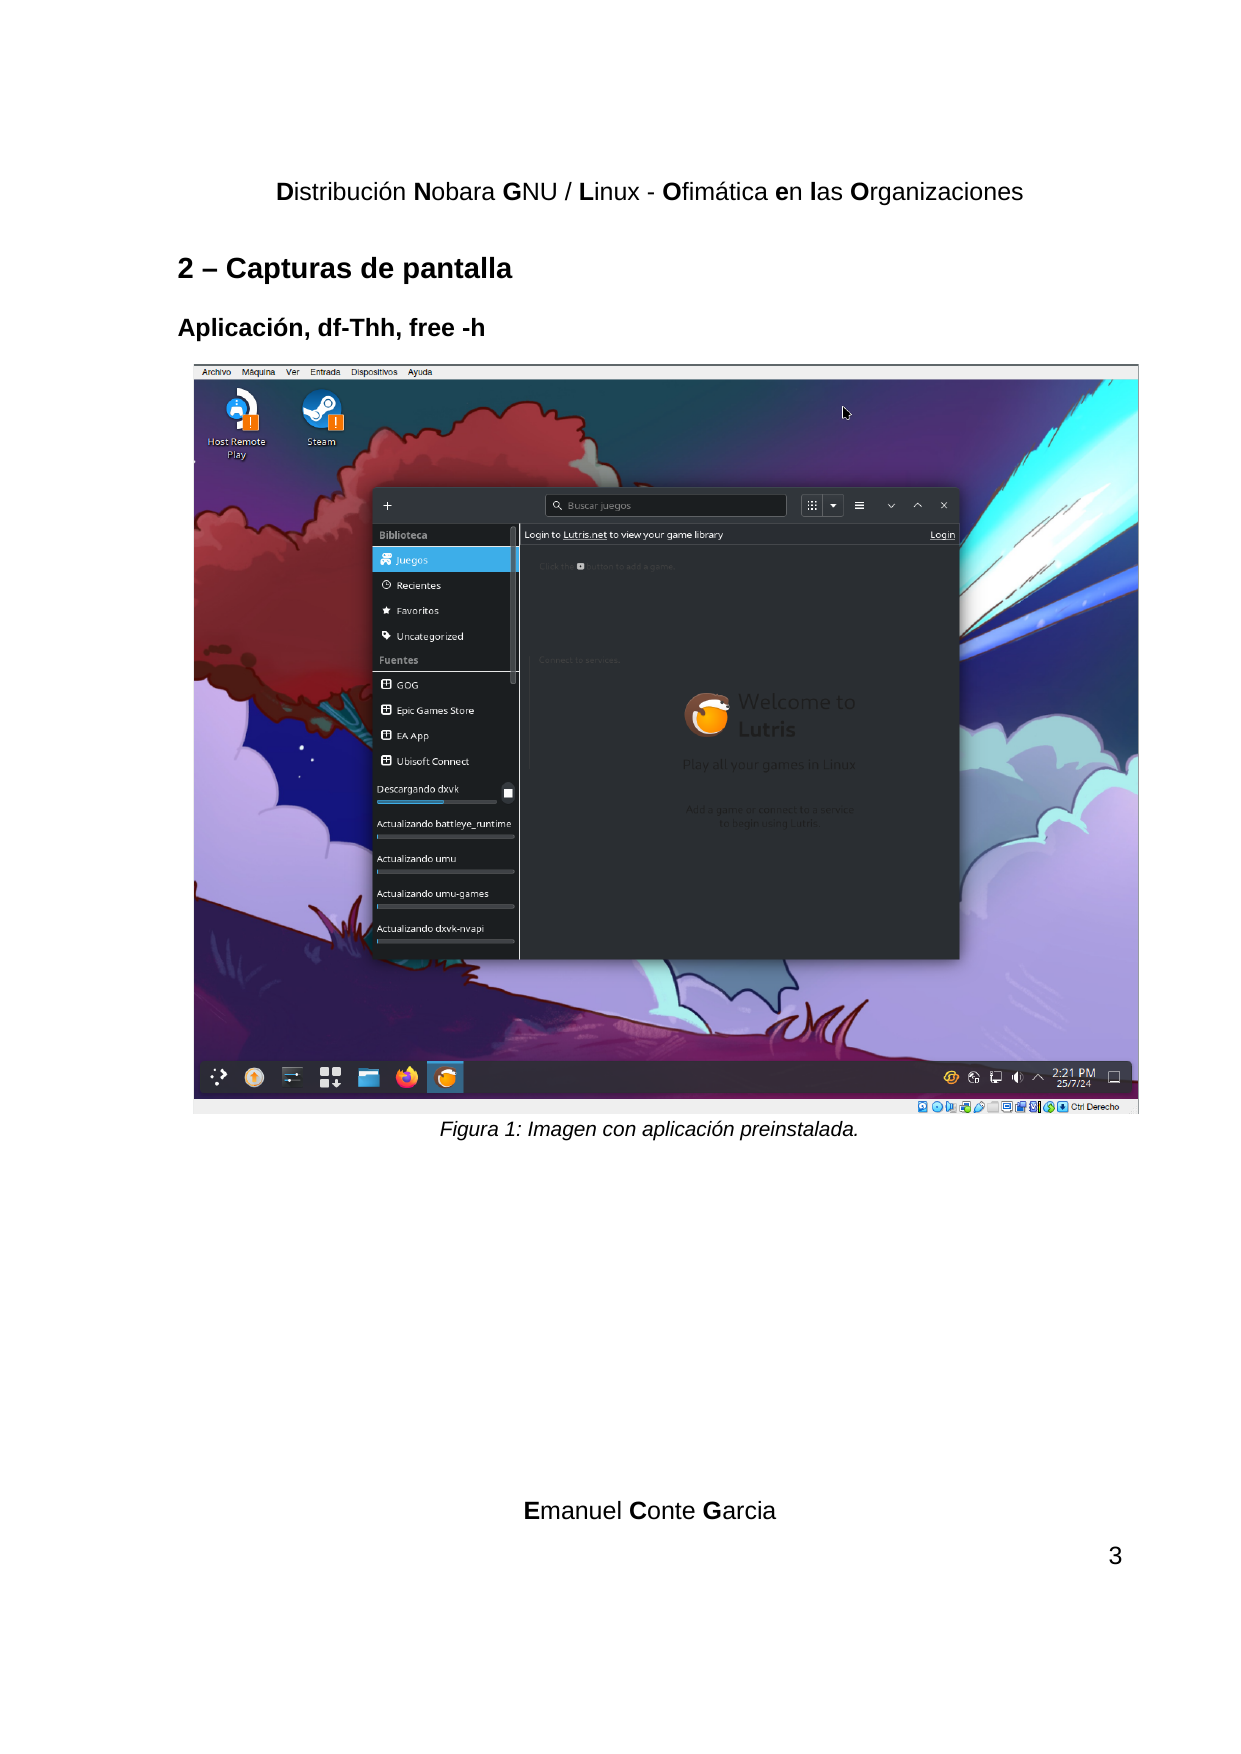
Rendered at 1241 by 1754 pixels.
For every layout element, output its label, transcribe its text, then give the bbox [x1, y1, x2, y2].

text Figura 1: Imagen con aplicación preinstalada. [177, 1021, 1122, 1141]
picture [193, 364, 1139, 1114]
text Aplicación, df-Thh, free -h [177, 313, 1122, 342]
text 2 – Capturas de pantalla [177, 251, 1122, 284]
